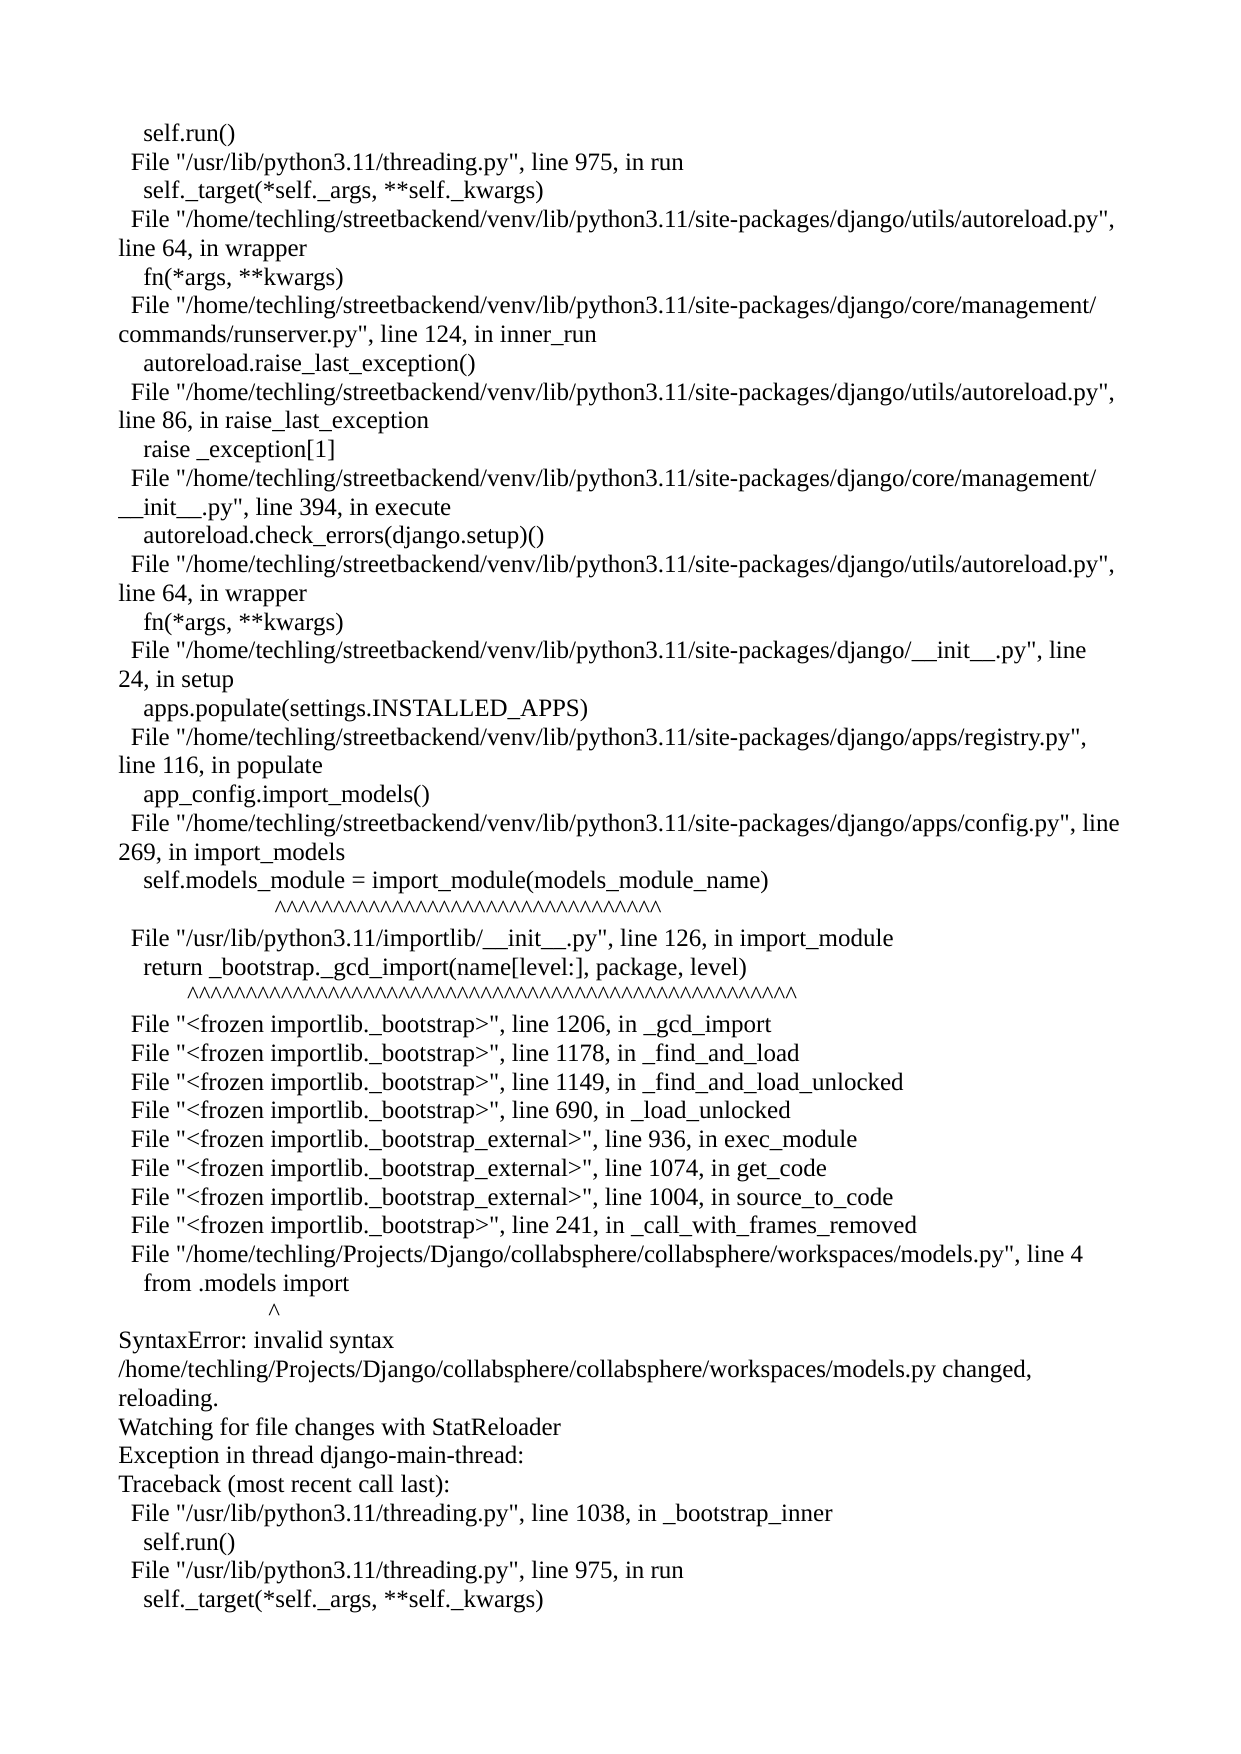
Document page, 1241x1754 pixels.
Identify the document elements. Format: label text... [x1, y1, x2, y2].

text File "/home/techling/Projects/Django/collabsphere/collabsphere/workspaces/models.py", line 4 [118, 1239, 1122, 1268]
text File "<frozen importlib._bootstrap>", line 1206, in _gcd_import [118, 1009, 1122, 1038]
text raise _exception[1] [118, 434, 1122, 463]
text File "/usr/lib/python3.11/threading.py", line 1038, in _bootstrap_inner [118, 1498, 1122, 1527]
text self._target(*self._args, **self._kwargs) [118, 176, 1122, 204]
text from .models import [118, 1268, 1122, 1297]
text Watching for file changes with StatReloader [118, 1412, 1122, 1441]
text File "<frozen importlib._bootstrap_external>", line 1004, in source_to_code [118, 1182, 1122, 1211]
text apps.populate(settings.INSTALLED_APPS) [118, 693, 1122, 722]
text File "<frozen importlib._bootstrap>", line 690, in _load_unlocked [118, 1096, 1122, 1124]
text self.run() [118, 1527, 1122, 1556]
text File "/home/techling/streetbackend/venv/lib/python3.11/site-packages/django/core/management/__init__.py", line 394, in execute [118, 463, 1122, 521]
text ^^^^^^^^^^^^^^^^^^^^^^^^^^^^^^^^^^^^^^^^^^^^^^^^^^^^ [118, 981, 1122, 1009]
text File "/usr/lib/python3.11/importlib/__init__.py", line 126, in import_module [118, 923, 1122, 952]
text self.models_module = import_module(models_module_name) [118, 866, 1122, 894]
text self._target(*self._args, **self._kwargs) [118, 1584, 1122, 1613]
text autoreload.raise_last_exception() [118, 348, 1122, 377]
text File "/home/techling/streetbackend/venv/lib/python3.11/site-packages/django/utils/autoreload.py", line 64, in wrapper [118, 549, 1122, 607]
text File "<frozen importlib._bootstrap_external>", line 936, in exec_module [118, 1124, 1122, 1153]
text File "/home/techling/streetbackend/venv/lib/python3.11/site-packages/django/utils/autoreload.py", line 86, in raise_last_exception [118, 377, 1122, 434]
text app_config.import_models() [118, 779, 1122, 808]
text File "<frozen importlib._bootstrap>", line 241, in _call_with_frames_removed [118, 1211, 1122, 1239]
text File "/home/techling/streetbackend/venv/lib/python3.11/site-packages/django/__init__.py", line 24, in setup [118, 636, 1122, 693]
text /home/techling/Projects/Django/collabsphere/collabsphere/workspaces/models.py changed, reloading. [118, 1354, 1122, 1412]
text fn(*args, **kwargs) [118, 262, 1122, 291]
text File "/home/techling/streetbackend/venv/lib/python3.11/site-packages/django/apps/registry.py", line 116, in populate [118, 722, 1122, 779]
text File "<frozen importlib._bootstrap>", line 1149, in _find_and_load_unlocked [118, 1067, 1122, 1096]
text File "/home/techling/streetbackend/venv/lib/python3.11/site-packages/django/core/management/commands/runserver.py", line 124, in inner_run [118, 291, 1122, 348]
text Traceback (most recent call last): [118, 1469, 1122, 1498]
text File "/usr/lib/python3.11/threading.py", line 975, in run [118, 1556, 1122, 1584]
text File "/usr/lib/python3.11/threading.py", line 975, in run [118, 147, 1122, 176]
text Exception in thread django-main-thread: [118, 1441, 1122, 1469]
text ^ [118, 1297, 1122, 1326]
text ^^^^^^^^^^^^^^^^^^^^^^^^^^^^^^^^^ [118, 894, 1122, 923]
text SyntaxError: invalid syntax [118, 1326, 1122, 1354]
text File "/home/techling/streetbackend/venv/lib/python3.11/site-packages/django/utils/autoreload.py", line 64, in wrapper [118, 204, 1122, 262]
text File "/home/techling/streetbackend/venv/lib/python3.11/site-packages/django/apps/config.py", line 269, in import_models [118, 808, 1122, 866]
text File "<frozen importlib._bootstrap>", line 1178, in _find_and_load [118, 1038, 1122, 1067]
text File "<frozen importlib._bootstrap_external>", line 1074, in get_code [118, 1153, 1122, 1182]
text fn(*args, **kwargs) [118, 607, 1122, 636]
text return _bootstrap._gcd_import(name[level:], package, level) [118, 952, 1122, 981]
text self.run() [118, 118, 1122, 147]
text autoreload.check_errors(django.setup)() [118, 521, 1122, 549]
